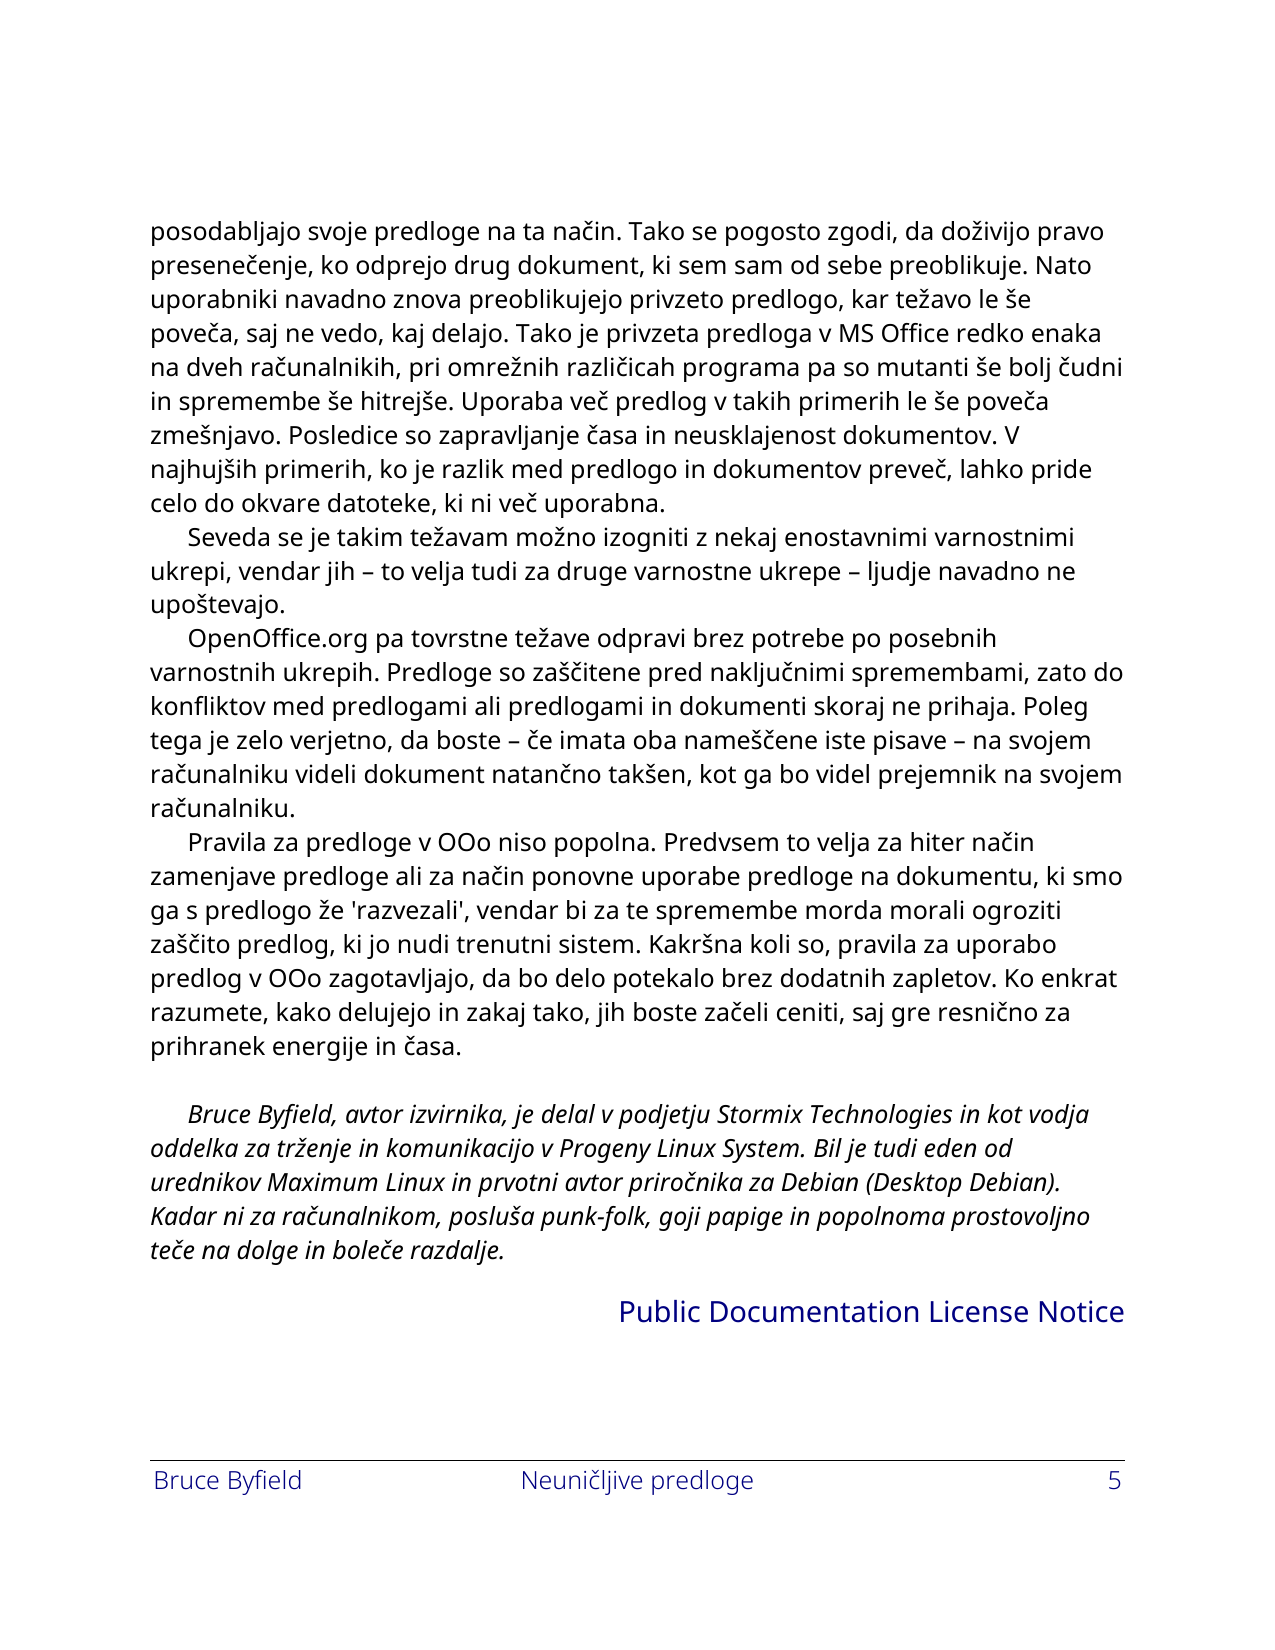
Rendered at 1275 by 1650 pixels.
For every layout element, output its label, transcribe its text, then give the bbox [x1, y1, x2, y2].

subtitle Public Documentation License Notice [150, 1292, 1125, 1331]
text Seveda se je takim težavam možno izogniti z nekaj enostavnimi varnostnimi ukrepi, vendar jih – to velja tudi za druge varnostne ukrepe – ljudje navadno ne upoštevajo. [150, 519, 1125, 621]
text Bruce Byfield, avtor izvirnika, je delal v podjetju Stormix Technologies in kot vodja oddelka za trženje in komunikacijo v Progeny Linux System. Bil je tudi eden od urednikov Maximum Linux in prvotni avtor priročnika za Debian (Desktop Debian). Kadar ni za računalnikom, posluša punk-folk, goji papige in popolnoma prostovoljno teče na dolge in boleče razdalje. [150, 1097, 1125, 1267]
text OpenOffice.org pa tovrstne težave odpravi brez potrebe po posebnih varnostnih ukrepih. Predloge so zaščitene pred naključnimi spremembami, zato do konfliktov med predlogami ali predlogami in dokumenti skoraj ne prihaja. Poleg tega je zelo verjetno, da boste – če imata oba nameščene iste pisave – na svojem računalniku videli dokument natančno takšen, kot ga bo videl prejemnik na svojem računalniku. [150, 621, 1125, 825]
text Pravila za predloge v OOo niso popolna. Predvsem to velja za hiter način zamenjave predloge ali za način ponovne uporabe predloge na dokumentu, ki smo ga s predlogo že 'razvezali', vendar bi za te spremembe morda morali ogroziti zaščito predlog, ki jo nudi trenutni sistem. Kakršna koli so, pravila za uporabo predlog v OOo zagotavljajo, da bo delo potekalo brez dodatnih zapletov. Ko enkrat razumete, kako delujejo in zakaj tako, jih boste začeli ceniti, saj gre resnično za prihranek energije in časa. [150, 825, 1125, 1063]
text posodabljajo svoje predloge na ta način. Tako se pogosto zgodi, da doživijo pravo presenečenje, ko odprejo drug dokument, ki sem sam od sebe preoblikuje. Nato uporabniki navadno znova preoblikujejo privzeto predlogo, kar težavo le še poveča, saj ne vedo, kaj delajo. Tako je privzeta predloga v MS Office redko enaka na dveh računalnikih, pri omrežnih različicah programa pa so mutanti še bolj čudni in spremembe še hitrejše. Uporaba več predlog v takih primerih le še poveča zmešnjavo. Posledice so zapravljanje časa in neusklajenost dokumentov. V najhujših primerih, ko je razlik med predlogo in dokumentov preveč, lahko pride celo do okvare datoteke, ki ni več uporabna. [150, 214, 1125, 519]
